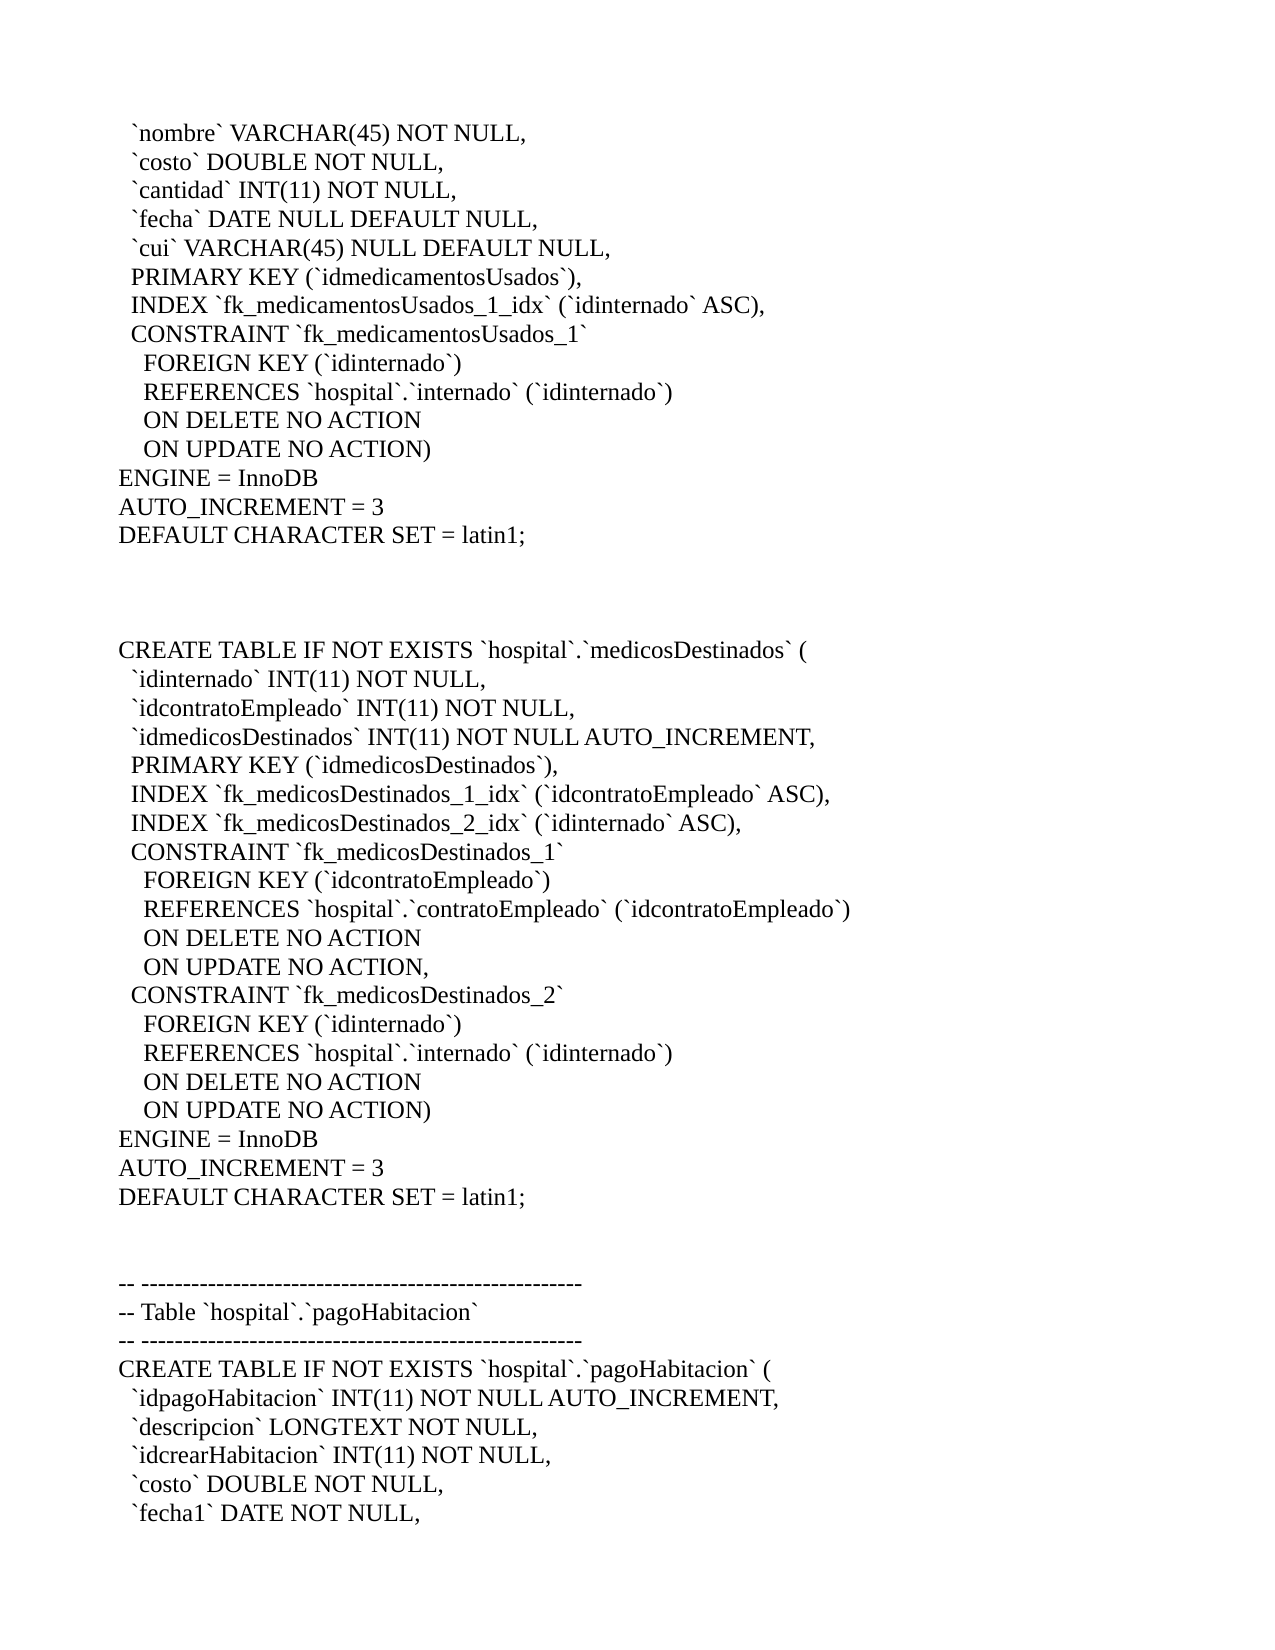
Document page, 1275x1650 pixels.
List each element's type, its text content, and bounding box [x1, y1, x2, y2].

text ON DELETE NO ACTION [118, 406, 1157, 434]
text CONSTRAINT `fk_medicosDestinados_1` [118, 837, 1157, 866]
text FOREIGN KEY (`idinternado`) [118, 1009, 1157, 1038]
text AUTO_INCREMENT = 3 [118, 1153, 1157, 1182]
text PRIMARY KEY (`idmedicosDestinados`), [118, 751, 1157, 779]
text REFERENCES `hospital`.`contratoEmpleado` (`idcontratoEmpleado`) [118, 894, 1157, 923]
text `cantidad` INT(11) NOT NULL, [118, 176, 1157, 204]
text ON DELETE NO ACTION [118, 923, 1157, 952]
text CONSTRAINT `fk_medicosDestinados_2` [118, 981, 1157, 1009]
text `fecha1` DATE NOT NULL, [118, 1498, 1157, 1527]
text `cui` VARCHAR(45) NULL DEFAULT NULL, [118, 233, 1157, 262]
text FOREIGN KEY (`idcontratoEmpleado`) [118, 866, 1157, 894]
text `idcontratoEmpleado` INT(11) NOT NULL, [118, 693, 1157, 722]
text `nombre` VARCHAR(45) NOT NULL, [118, 118, 1157, 147]
text AUTO_INCREMENT = 3 [118, 492, 1157, 521]
text `fecha` DATE NULL DEFAULT NULL, [118, 204, 1157, 233]
text `idcrearHabitacion` INT(11) NOT NULL, [118, 1441, 1157, 1469]
text DEFAULT CHARACTER SET = latin1; [118, 1182, 1157, 1211]
text CONSTRAINT `fk_medicamentosUsados_1` [118, 319, 1157, 348]
text INDEX `fk_medicosDestinados_1_idx` (`idcontratoEmpleado` ASC), [118, 779, 1157, 808]
text `descripcion` LONGTEXT NOT NULL, [118, 1412, 1157, 1441]
text REFERENCES `hospital`.`internado` (`idinternado`) [118, 1038, 1157, 1067]
text ON DELETE NO ACTION [118, 1067, 1157, 1096]
text -- Table `hospital`.`pagoHabitacion` [118, 1297, 1157, 1326]
text CREATE TABLE IF NOT EXISTS `hospital`.`pagoHabitacion` ( [118, 1354, 1157, 1383]
text `idinternado` INT(11) NOT NULL, [118, 664, 1157, 693]
text FOREIGN KEY (`idinternado`) [118, 348, 1157, 377]
text ENGINE = InnoDB [118, 1124, 1157, 1153]
text -- ----------------------------------------------------- [118, 1268, 1157, 1297]
text `idpagoHabitacion` INT(11) NOT NULL AUTO_INCREMENT, [118, 1383, 1157, 1412]
text `costo` DOUBLE NOT NULL, [118, 1469, 1157, 1498]
text `costo` DOUBLE NOT NULL, [118, 147, 1157, 176]
text -- ----------------------------------------------------- [118, 1326, 1157, 1354]
text ON UPDATE NO ACTION) [118, 434, 1157, 463]
text DEFAULT CHARACTER SET = latin1; [118, 521, 1157, 549]
text ENGINE = InnoDB [118, 463, 1157, 492]
text CREATE TABLE IF NOT EXISTS `hospital`.`medicosDestinados` ( [118, 636, 1157, 664]
text INDEX `fk_medicamentosUsados_1_idx` (`idinternado` ASC), [118, 291, 1157, 319]
text PRIMARY KEY (`idmedicamentosUsados`), [118, 262, 1157, 291]
text ON UPDATE NO ACTION, [118, 952, 1157, 981]
text INDEX `fk_medicosDestinados_2_idx` (`idinternado` ASC), [118, 808, 1157, 837]
text REFERENCES `hospital`.`internado` (`idinternado`) [118, 377, 1157, 406]
text `idmedicosDestinados` INT(11) NOT NULL AUTO_INCREMENT, [118, 722, 1157, 751]
text ON UPDATE NO ACTION) [118, 1096, 1157, 1124]
